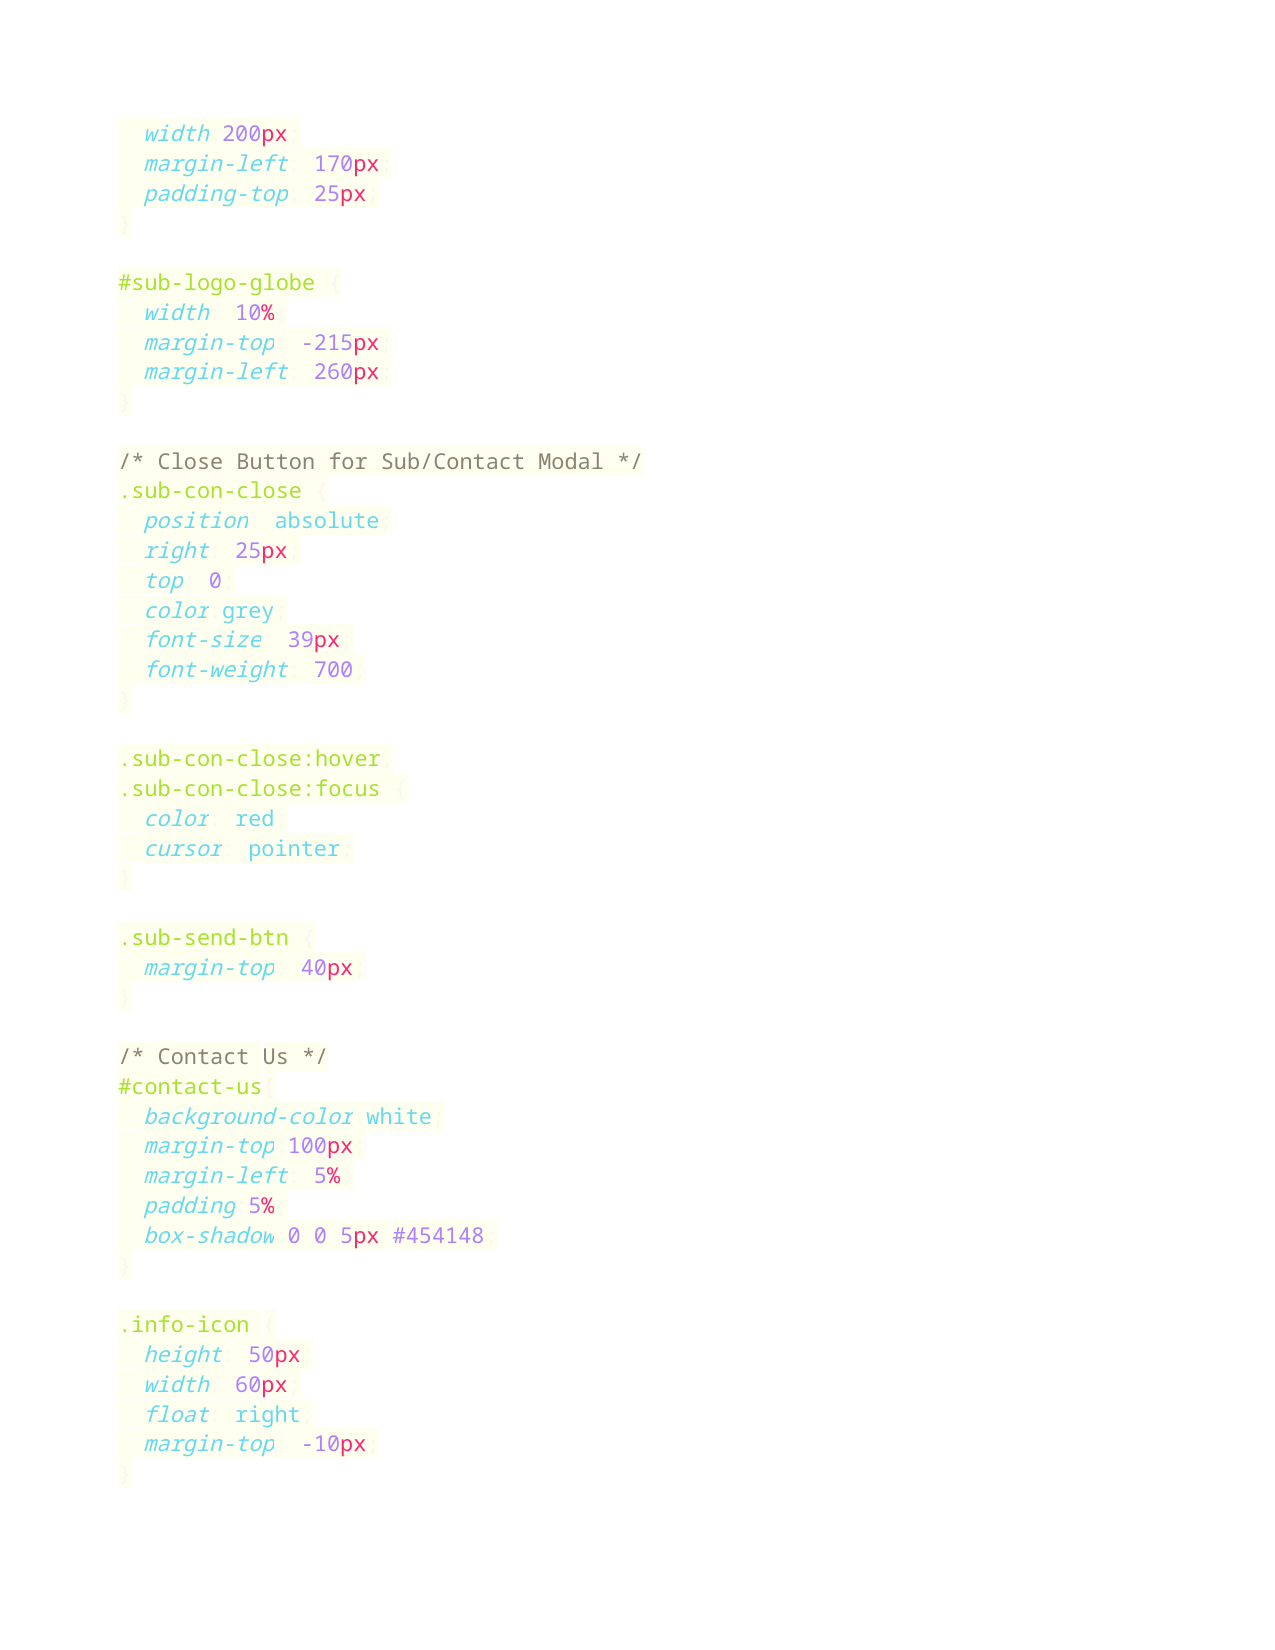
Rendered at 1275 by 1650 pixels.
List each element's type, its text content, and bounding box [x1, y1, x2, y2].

text } [118, 863, 1157, 892]
text padding-top: 25px; [118, 178, 1157, 207]
text box-shadow:0 0 5px #454148; [118, 1220, 1157, 1250]
text #sub-logo-globe { [118, 267, 1157, 297]
text height: 50px; [118, 1339, 1157, 1369]
text } [118, 684, 1157, 714]
text top: 0; [118, 565, 1157, 594]
text position: absolute; [118, 505, 1157, 535]
text .sub-con-close:focus { [118, 773, 1157, 803]
text margin-left: 170px; [118, 148, 1157, 178]
text margin-left: 5%; [118, 1160, 1157, 1190]
text .sub-send-btn { [118, 922, 1157, 952]
text #contact-us{ [118, 1071, 1157, 1101]
text width: 10%; [118, 297, 1157, 327]
text } [118, 207, 1157, 237]
text cursor: pointer; [118, 833, 1157, 863]
text margin-left: 260px; [118, 356, 1157, 386]
text width: 60px; [118, 1369, 1157, 1398]
text /* Close Button for Sub/Contact Modal */ [118, 446, 1157, 475]
text margin-top: -215px; [118, 327, 1157, 356]
text .sub-con-close:hover, [118, 743, 1157, 773]
text background-color:white; [118, 1101, 1157, 1131]
text } [118, 982, 1157, 1011]
text color: red; [118, 803, 1157, 833]
text margin-top: -10px; [118, 1428, 1157, 1458]
text float: right; [118, 1398, 1157, 1428]
text } [118, 1250, 1157, 1279]
text .info-icon { [118, 1309, 1157, 1339]
text padding:5%; [118, 1190, 1157, 1220]
text font-size: 39px; [118, 624, 1157, 654]
text margin-top:100px; [118, 1131, 1157, 1160]
text margin-top: 40px; [118, 952, 1157, 982]
text font-weight: 700; [118, 654, 1157, 684]
text } [118, 386, 1157, 416]
text right: 25px; [118, 535, 1157, 565]
text } [118, 1458, 1157, 1488]
text /* Contact Us */ [118, 1041, 1157, 1071]
text .sub-con-close { [118, 475, 1157, 505]
text width:200px; [118, 118, 1157, 148]
text color:grey; [118, 594, 1157, 624]
